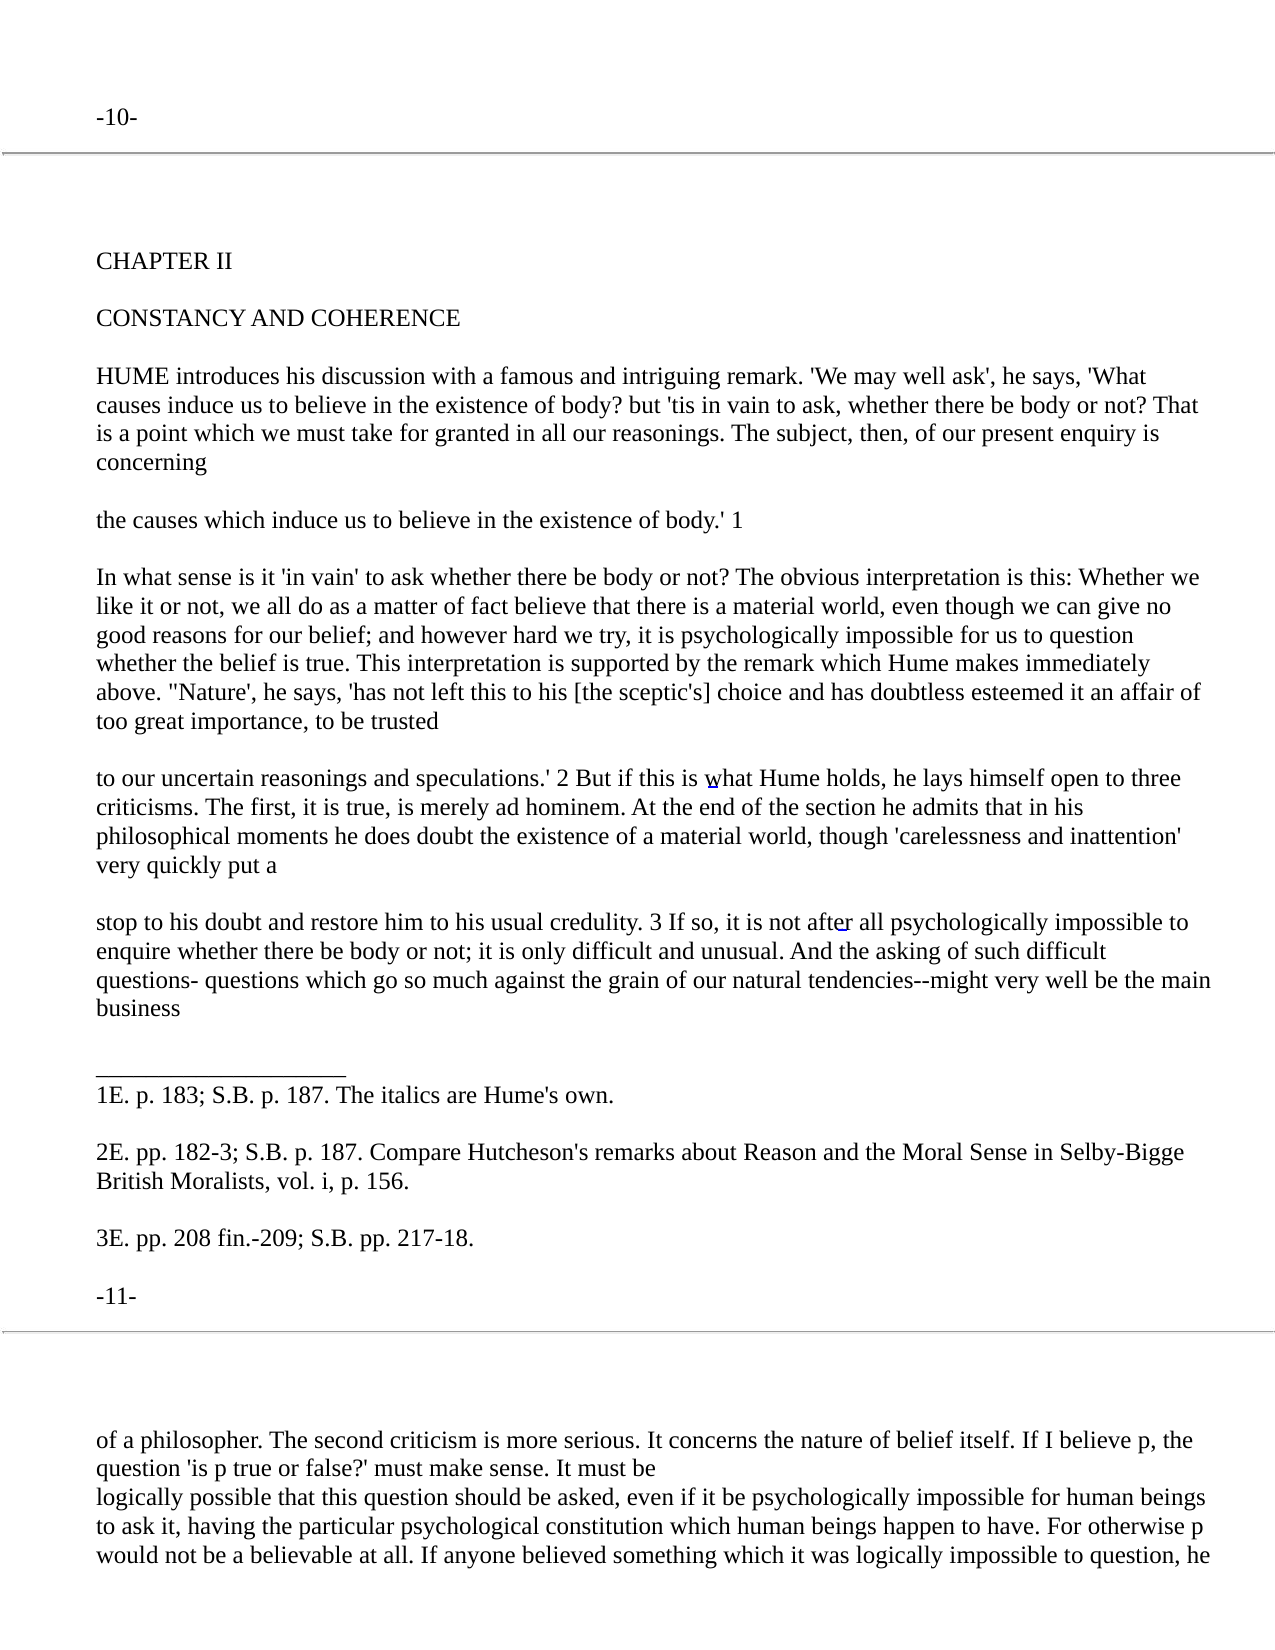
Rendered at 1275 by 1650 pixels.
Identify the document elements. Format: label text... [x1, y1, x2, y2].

text CHAPTER II [96, 246, 1212, 275]
picture [0, 1327, 1275, 1336]
text 2E. pp. 182-3; S.B. p. 187. Compare Hutcheson's remarks about Reason and the Moral Sense in Selby-Bigge British Moralists, vol. i, p. 156. [96, 1137, 1212, 1195]
text 1E. p. 183; S.B. p. 187. The italics are Hume's own. [96, 1080, 1212, 1108]
text ____________________ [96, 1051, 1212, 1080]
text CONSTANCY AND COHERENCE [96, 303, 1212, 332]
text to our uncertain reasonings and speculations.' 2 But if this is what Hume holds, he lays himself open to three criticisms. The first, it is true, is merely ad hominem. At the end of the section he admits that in his philosophical moments he does doubt the existence of a material world, though 'carelessness and inattention' very quickly put a [96, 763, 1212, 878]
text HUME introduces his discussion with a famous and intriguing remark. 'We may well ask', he says, 'What causes induce us to believe in the existence of body? but 'tis in vain to ask, whether there be body or not? That is a point which we must take for granted in all our reasonings. The subject, then, of our present enquiry is concerning [96, 361, 1212, 476]
text In what sense is it 'in vain' to ask whether there be body or not? The obvious interpretation is this: Whether we like it or not, we all do as a matter of fact believe that there is a material world, even though we can give no good reasons for our belief; and however hard we try, it is psychologically impossible for us to question whether the belief is true. This interpretation is supported by the remark which Hume makes immediately above. "Nature', he says, 'has not left this to his [the sceptic's] choice and has doubtless esteemed it an affair of too great importance, to be trusted [96, 562, 1212, 735]
text of a philosopher. The second criticism is more serious. It concerns the nature of belief itself. If I believe p, the question 'is p true or false?' must make sense. It must be [96, 1425, 1212, 1482]
picture [0, 148, 1275, 158]
text -10- [96, 102, 1212, 131]
text logically possible that this question should be asked, even if it be psychologically impossible for human beings to ask it, having the particular psychological constitution which human beings happen to have. For otherwise p would not be a believable at all. If anyone believed something which it was logically impossible to question, he [96, 1482, 1212, 1568]
text -11- [96, 1281, 1212, 1310]
text 3E. pp. 208 fin.-209; S.B. pp. 217-18. [96, 1223, 1212, 1252]
text the causes which induce us to believe in the existence of body.' 1 [96, 505, 1212, 533]
text stop to his doubt and restore him to his usual credulity. 3 If so, it is not after all psychologically impossible to enquire whether there be body or not; it is only difficult and unusual. And the asking of such difficult questions- questions which go so much against the grain of our natural tendencies--might very well be the main business [96, 907, 1212, 1022]
